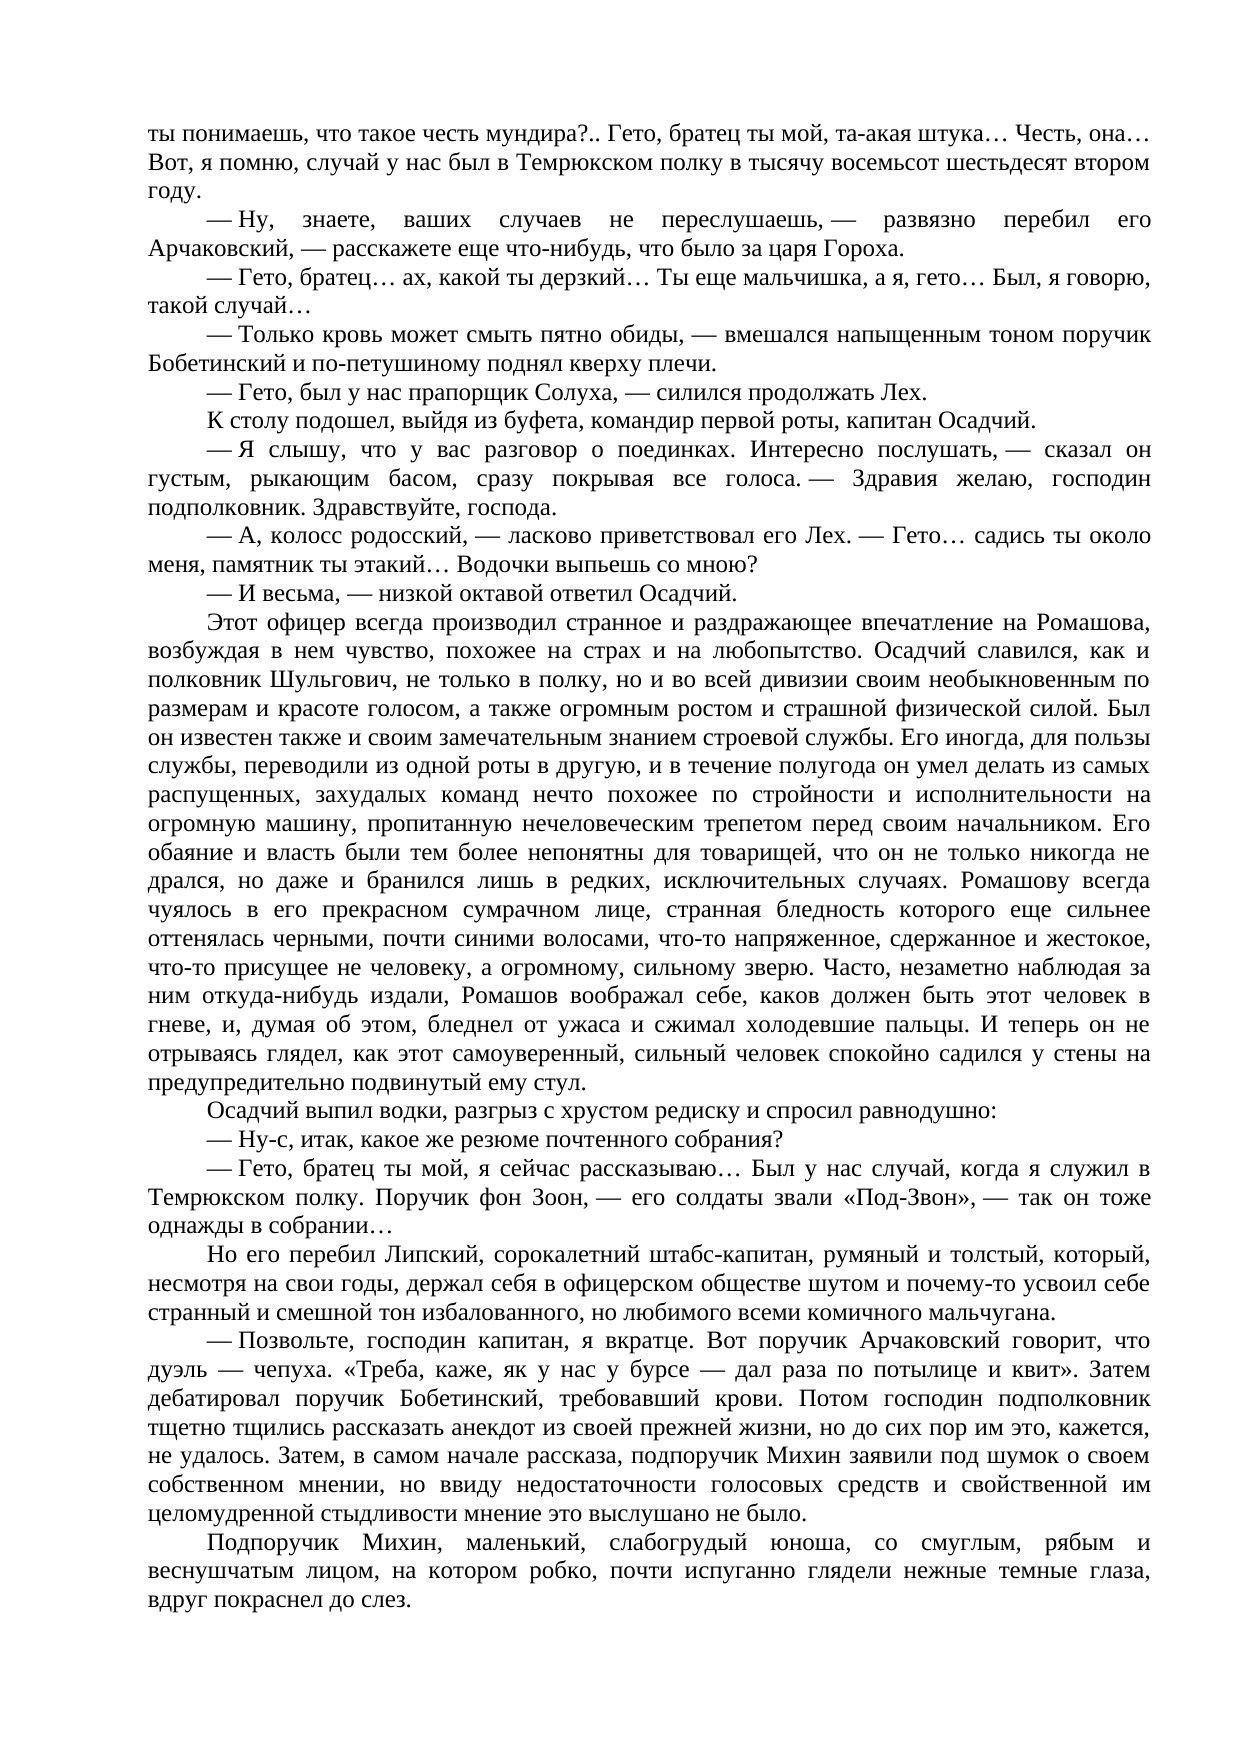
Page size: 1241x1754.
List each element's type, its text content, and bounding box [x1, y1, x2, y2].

text Этот офицер всегда производил странное и раздражающее впечатление на Ромашова, возбуждая в нем чувство, похожее на страх и на любопытство. Осадчий славился, как и полковник Шульгович, не только в полку, но и во всей дивизии своим необыкновенным по размерам и красоте голосом, а также огромным ростом и страшной физической силой. Был он известен также и своим замечательным знанием строевой службы. Его иногда, для пользы службы, переводили из одной роты в другую, и в течение полугода он умел делать из самых распущенных, захудалых команд нечто похожее по стройности и исполнительности на огромную машину, пропитанную нечеловеческим трепетом перед своим начальником. Его обаяние и власть были тем более непонятны для товарищей, что он не только никогда не дрался, но даже и бранился лишь в редких, исключительных случаях. Ромашову всегда чуялось в его прекрасном сумрачном лице, странная бледность которого еще сильнее оттенялась черными, почти синими волосами, что-то напряженное, сдержанное и жестокое, что-то присущее не человеку, а огромному, сильному зверю. Часто, незаметно наблюдая за ним откуда-нибудь издали, Ромашов воображал себе, каков должен быть этот человек в гневе, и, думая об этом, бледнел от ужаса и сжимал холодевшие пальцы. И теперь он не отрываясь глядел, как этот самоуверенный, сильный человек спокойно садился у стены на предупредительно подвинутый ему стул. [148, 607, 1152, 1096]
text — Гето, братец ты мой, я сейчас рассказываю… Был у нас случай, когда я служил в Темрюкском полку. Поручик фон Зоон, — его солдаты звали «Под-Звон», — так он тоже однажды в собрании… [148, 1153, 1152, 1239]
text — Ну-с, итак, какое же резюме почтенного собрания? [148, 1124, 1152, 1153]
text Подпоручик Михин, маленький, слабогрудый юноша, со смуглым, рябым и веснушчатым лицом, на котором робко, почти испуганно глядели нежные темные глаза, вдруг покраснел до слез. [148, 1527, 1152, 1613]
text — Гето, братец… ах, какой ты дерзкий… Ты еще мальчишка, а я, гето… Был, я говорю, такой случай… [148, 262, 1152, 319]
text — Ну, знаете, ваших случаев не переслушаешь, — развязно перебил его Арчаковский, — расскажете еще что-нибудь, что было за царя Гороха. [148, 204, 1152, 262]
text К столу подошел, выйдя из буфета, командир первой роты, капитан Осадчий. [148, 406, 1152, 434]
text — А, колосс родосский, — ласково приветствовал его Лех. — Гето… садись ты около меня, памятник ты этакий… Водочки выпьешь со мною? [148, 521, 1152, 578]
text Но его перебил Липский, сорокалетний штабс-капитан, румяный и толстый, который, несмотря на свои годы, держал себя в офицерском обществе шутом и почему-то усвоил себе странный и смешной тон избалованного, но любимого всеми комичного мальчугана. [148, 1239, 1152, 1326]
text — И весьма, — низкой октавой ответил Осадчий. [148, 578, 1152, 607]
text — Только кровь может смыть пятно обиды, — вмешался напыщенным тоном поручик Бобетинский и по-петушиному поднял кверху плечи. [148, 319, 1152, 377]
text — Я слышу, что у вас разговор о поединках. Интересно послушать, — сказал он густым, рыкающим басом, сразу покрывая все голоса. — Здравия желаю, господин подполковник. Здравствуйте, господа. [148, 434, 1152, 521]
text ты понимаешь, что такое честь мундира?.. Гето, братец ты мой, та-акая штука… Честь, она… Вот, я помню, случай у нас был в Темрюкском полку в тысячу восемьсот шестьдесят втором году. [148, 118, 1152, 204]
text Осадчий выпил водки, разгрыз с хрустом редиску и спросил равнодушно: [148, 1096, 1152, 1124]
text — Гето, был у нас прапорщик Солуха, — силился продолжать Лех. [148, 377, 1152, 406]
text — Позвольте, господин капитан, я вкратце. Вот поручик Арчаковский говорит, что дуэль — чепуха. «Треба, каже, як у нас у бурсе — дал раза по потылице и квит». Затем дебатировал поручик Бобетинский, требовавший крови. Потом господин подполковник тщетно тщились рассказать анекдот из своей прежней жизни, но до сих пор им это, кажется, не удалось. Затем, в самом начале рассказа, подпоручик Михин заявили под шумок о своем собственном мнении, но ввиду недостаточности голосовых средств и свойственной им целомудренной стыдливости мнение это выслушано не было. [148, 1326, 1152, 1527]
